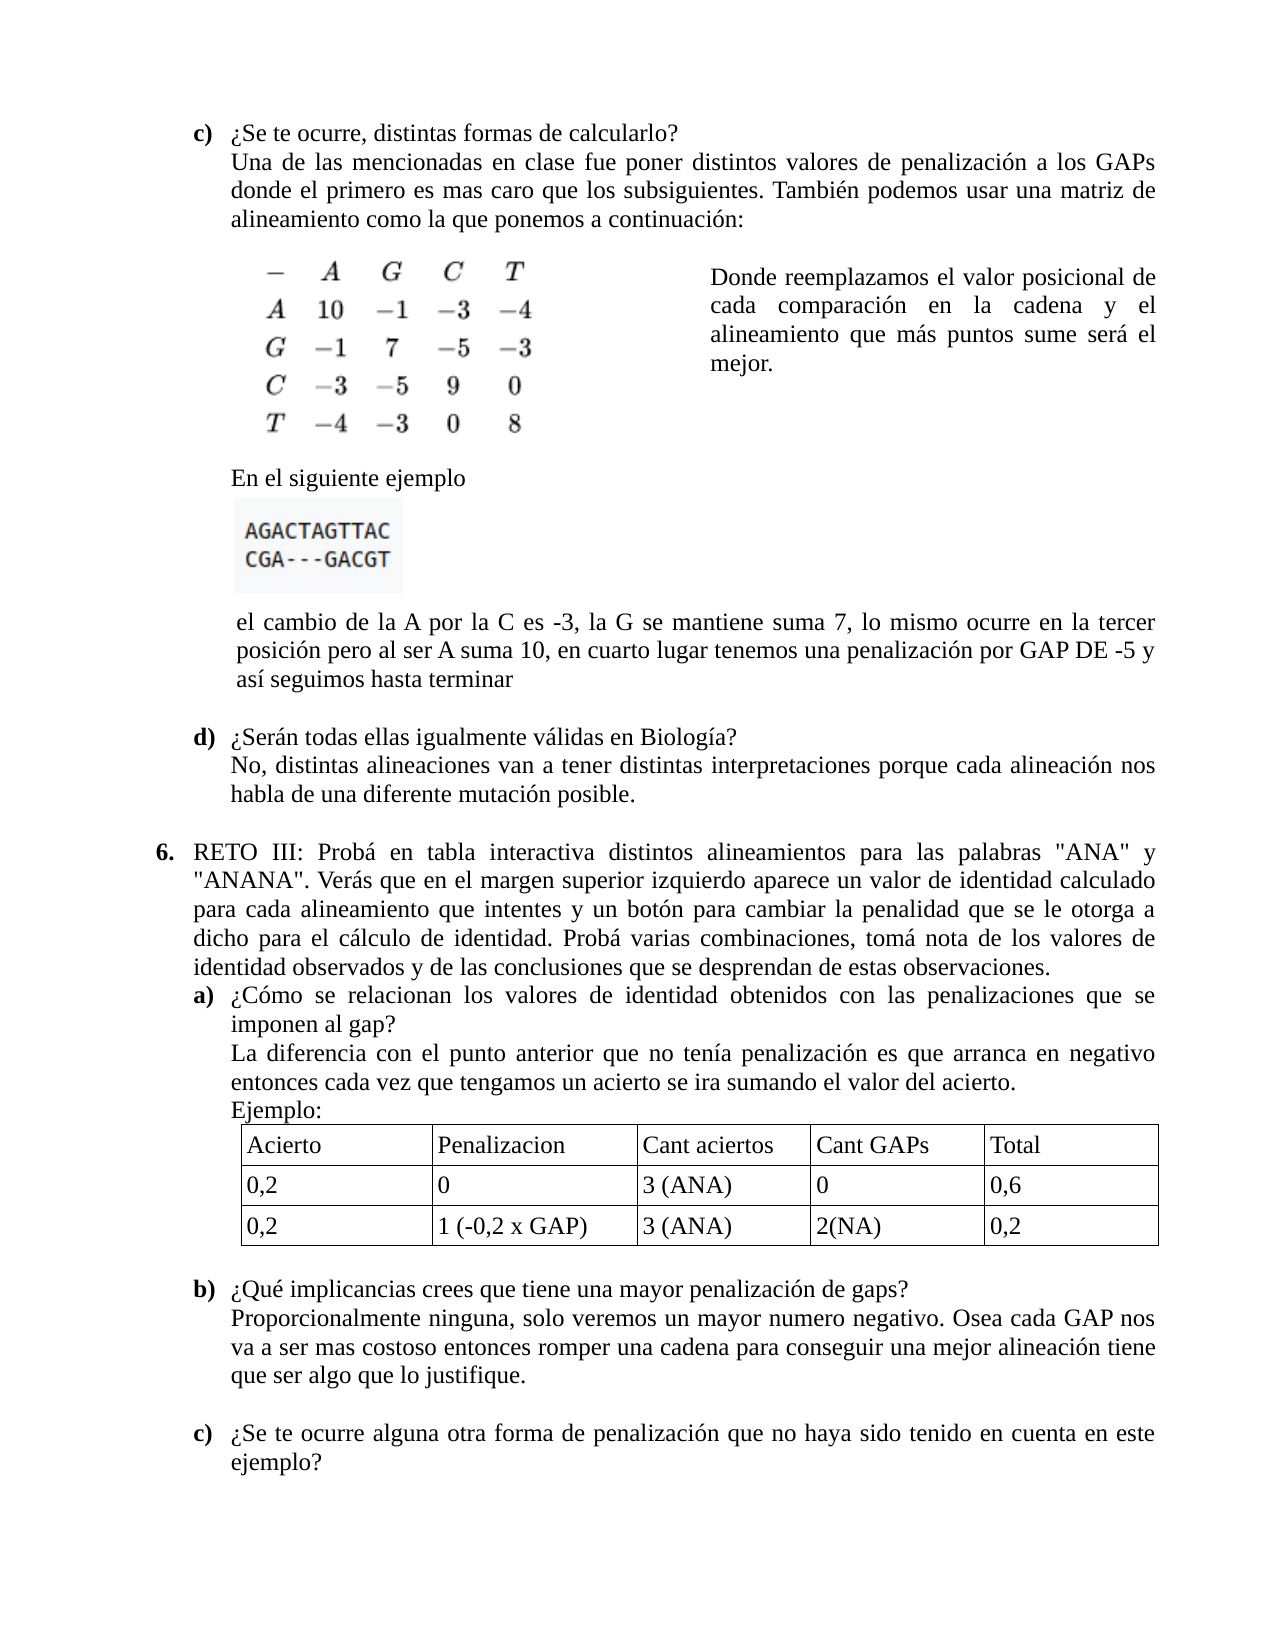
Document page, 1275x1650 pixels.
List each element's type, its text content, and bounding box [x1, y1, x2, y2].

table_header Acierto [242, 1125, 432, 1165]
list Una de las mencionadas en clase fue poner distintos valores de penalización a los GAPs donde el primero es mas caro que los subsiguientes. También podemos usar una matriz de alineamiento como la que ponemos a continuación: [193, 147, 1157, 233]
table_cell 0 [433, 1166, 637, 1205]
table_cell 0,6 [985, 1166, 1158, 1205]
text No, distintas alineaciones van a tener distintas interpretaciones porque cada alineación nos habla de una diferente mutación posible. [230, 751, 1157, 808]
list [193, 262, 236, 377]
table_cell 1 (-0,2 x GAP) [433, 1206, 637, 1245]
table_cell 0,2 [242, 1166, 432, 1205]
list Donde reemplazamos el valor posicional de cada comparación en la cadena y el alineamiento que más puntos sume será el mejor. [598, 262, 1157, 377]
table_cell 3 (ANA) [638, 1166, 810, 1205]
list ¿Qué implicancias crees que tiene una mayor penalización de gaps? [193, 1274, 1157, 1303]
list ¿Cómo se relacionan los valores de identidad obtenidos con las penalizaciones que se imponen al gap? [193, 981, 1157, 1038]
list ¿Se te ocurre alguna otra forma de penalización que no haya sido tenido en cuenta en este ejemplo? [193, 1418, 1157, 1475]
list Proporcionalmente ninguna, solo veremos un mayor numero negativo. Osea cada GAP nos va a ser mas costoso entonces romper una cadena para conseguir una mejor alineación tiene que ser algo que lo justifique. [193, 1303, 1157, 1389]
list La diferencia con el punto anterior que no tenía penalización es que arranca en negativo entonces cada vez que tengamos un acierto se ira sumando el valor del acierto. [193, 1038, 1157, 1096]
table_cell 2(NA) [811, 1206, 984, 1245]
picture [236, 244, 598, 452]
list RETO III: Probá en tabla interactiva distintos alineamientos para las palabras "ANA" y "ANANA". Verás que en el margen superior izquierdo aparece un valor de identidad calculado para cada alineamiento que intentes y un botón para cambiar la penalidad que se le otorga a dicho para el cálculo de identidad. Probá varias combinaciones, tomá nota de los valores de identidad observados y de las conclusiones que se desprendan de estas observaciones. [156, 837, 1157, 981]
list Ejemplo: [193, 1096, 1157, 1124]
table_header Penalizacion [433, 1125, 637, 1165]
table_header Cant GAPs [811, 1125, 984, 1165]
text el cambio de la A por la C es -3, la G se mantiene suma 7, lo mismo ocurre en la tercer posición pero al ser A suma 10, en cuarto lugar tenemos una penalización por GAP DE -5 y así seguimos hasta terminar [236, 607, 1157, 693]
table_cell 0,2 [242, 1206, 432, 1245]
list ¿Serán todas ellas igualmente válidas en Biología? [193, 722, 1157, 751]
table_cell 3 (ANA) [638, 1206, 810, 1245]
table_cell 0 [811, 1166, 984, 1205]
table_header Cant aciertos [638, 1125, 810, 1165]
picture [234, 498, 404, 594]
list En el siguiente ejemplo [193, 463, 1157, 492]
table_cell 0,2 [985, 1206, 1158, 1245]
table_header Total [985, 1125, 1158, 1165]
list ¿Se te ocurre, distintas formas de calcularlo? [193, 118, 1157, 147]
